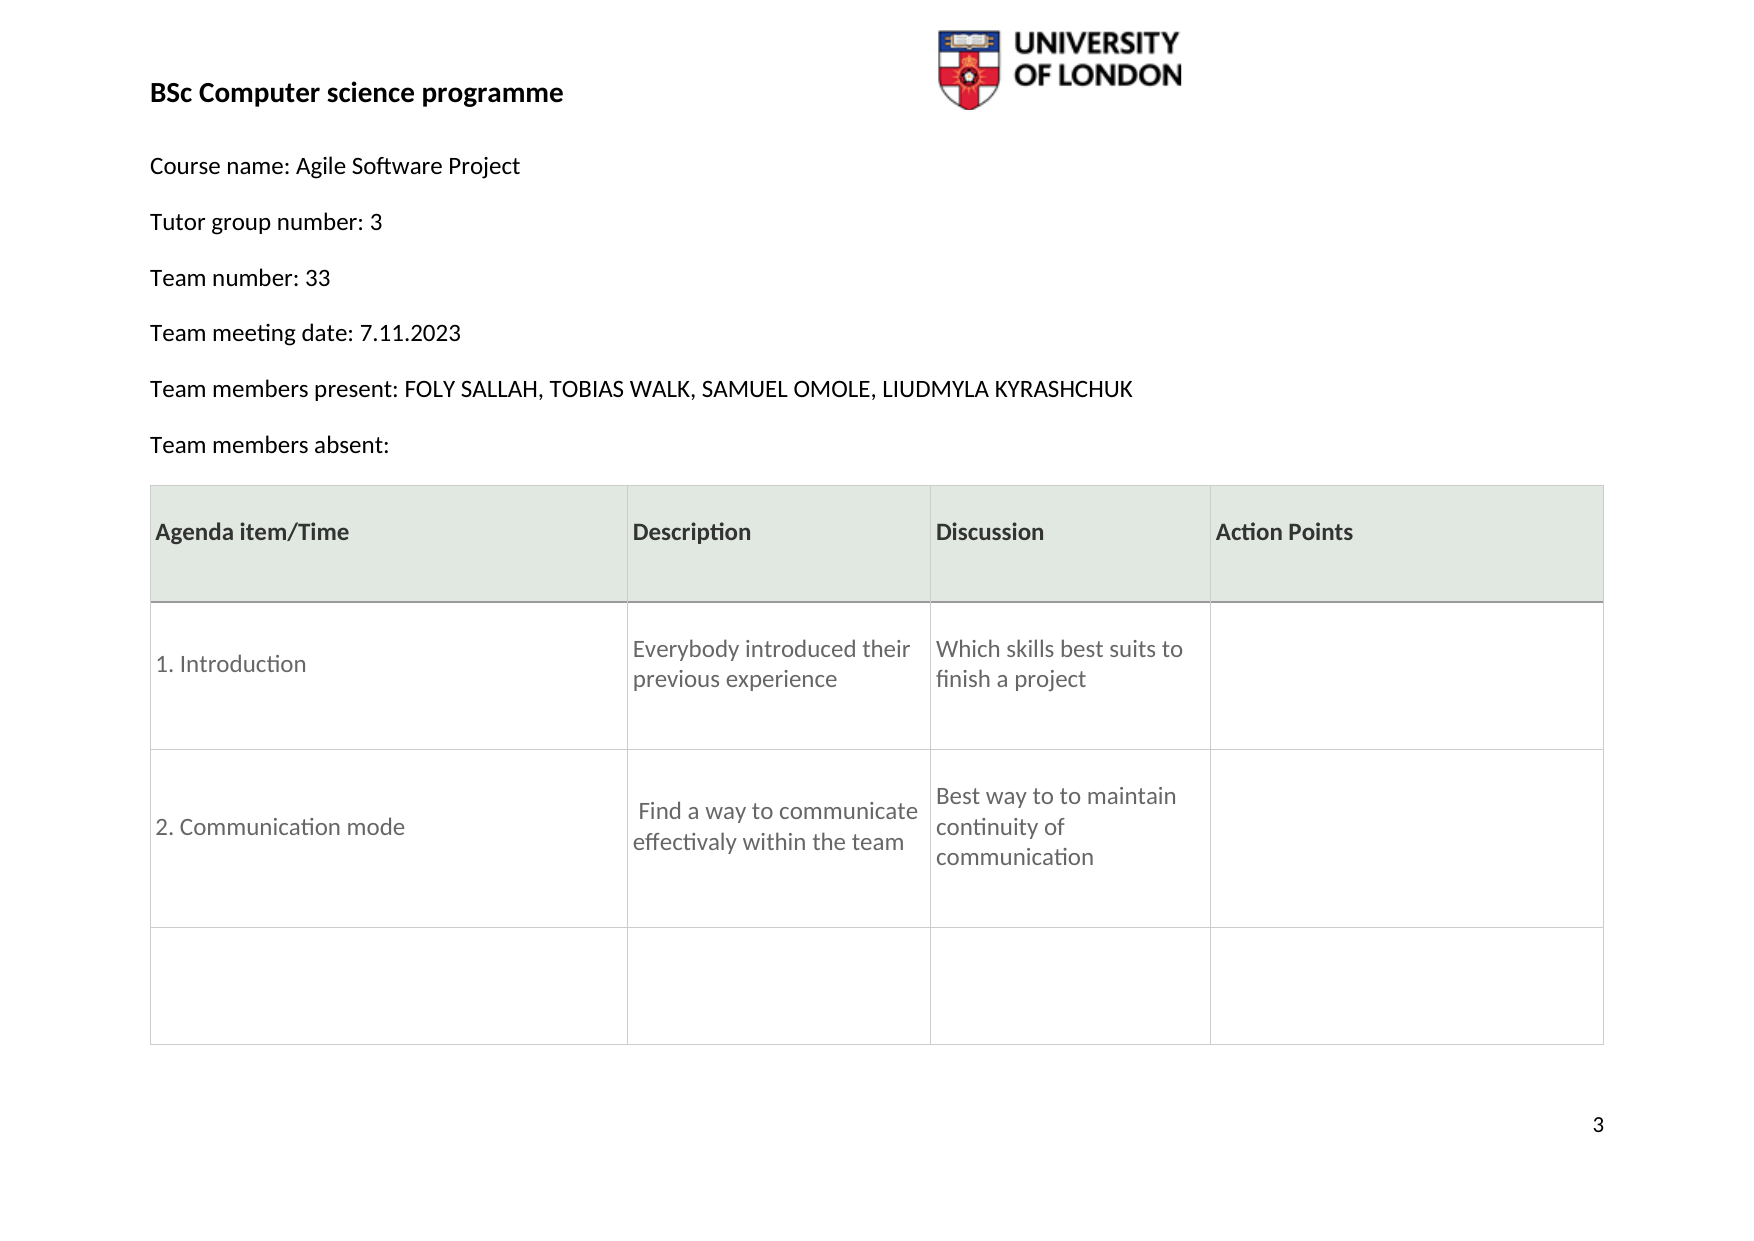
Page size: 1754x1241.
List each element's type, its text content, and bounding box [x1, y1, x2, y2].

table_cell 1. Introduction [151, 603, 627, 749]
table_header Action Points [1211, 486, 1603, 601]
table_cell [151, 928, 627, 1044]
table_cell Best way to to maintain continuity of communication [931, 750, 1210, 927]
table_cell Which skills best suits to finish a project [931, 603, 1210, 749]
table_header Agenda item/Time [151, 486, 627, 601]
table_cell [1211, 750, 1603, 927]
table_cell [931, 928, 1210, 1044]
text Team members present: FOLY SALLAH, TOBIAS WALK, SAMUEL OMOLE, LIUDMYLA KYRASHCHUK [150, 373, 1604, 404]
text Team members absent: [150, 429, 1604, 460]
text Course name: Agile Software Project [150, 150, 1604, 181]
table_cell Everybody introduced their previous experience [628, 603, 930, 749]
text Team meeting date: 7.11.2023 [150, 317, 1604, 348]
table_header Discussion [931, 486, 1210, 601]
text Team number: 33 [150, 262, 1604, 292]
picture [937, 30, 1182, 110]
table_cell 2. Communication mode [151, 750, 627, 927]
table_cell [1211, 603, 1603, 749]
table_cell [1211, 928, 1603, 1044]
table_header Description [628, 486, 930, 601]
text Tutor group number: 3 [150, 206, 1604, 236]
table_cell [628, 928, 930, 1044]
table_cell Find a way to communicate effectivaly within the team [628, 750, 930, 927]
